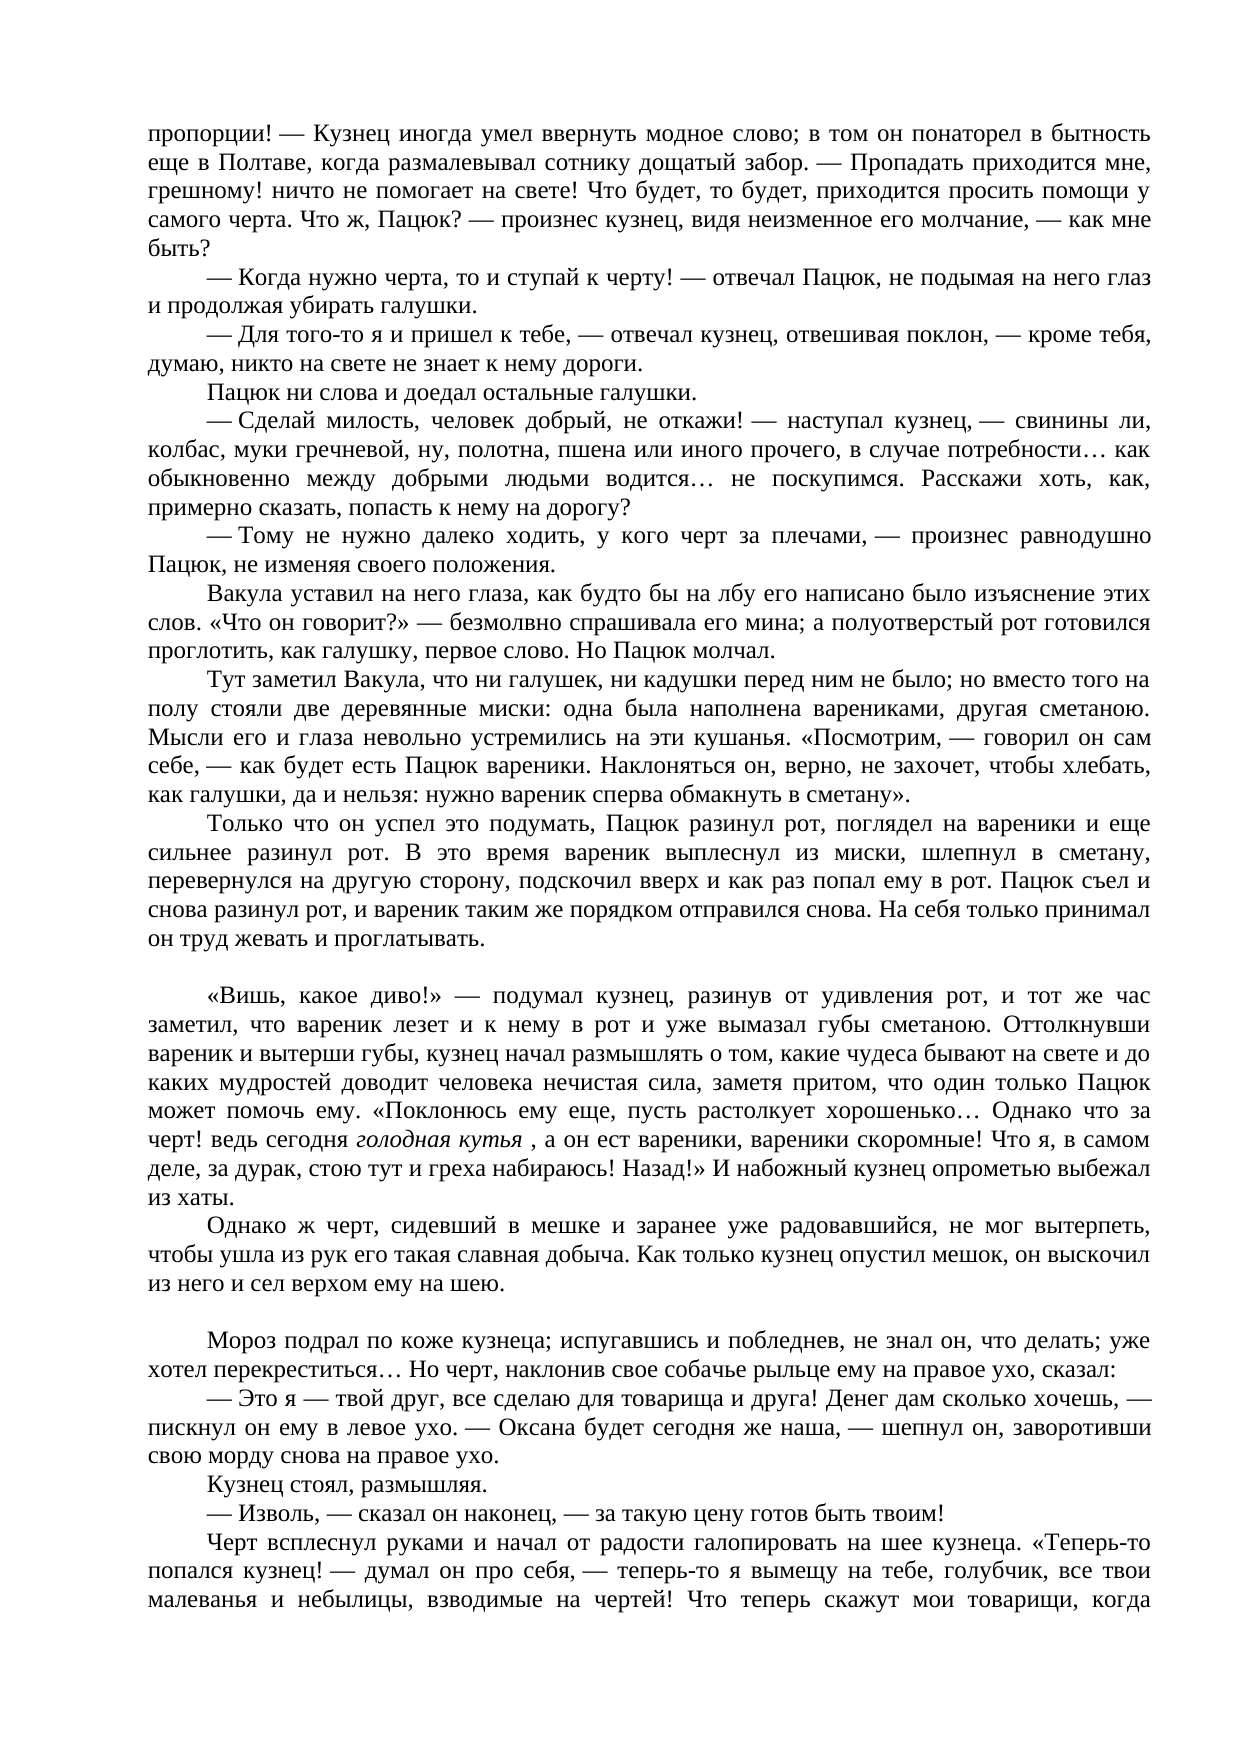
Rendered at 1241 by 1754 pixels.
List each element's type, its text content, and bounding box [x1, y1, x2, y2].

text Однако ж черт, сидевший в мешке и заранее уже радовавшийся, не мог вытерпеть, чтобы ушла из рук его такая славная добыча. Как только кузнец опустил мешок, он выскочил из него и сел верхом ему на шею. [148, 1211, 1152, 1297]
text Только что он успел это подумать, Пацюк разинул рот, поглядел на вареники и еще сильнее разинул рот. В это время вареник выплеснул из миски, шлепнул в сметану, перевернулся на другую сторону, подскочил вверх и как раз попал ему в рот. Пацюк съел и снова разинул рот, и вареник таким же порядком отправился снова. На себя только принимал он труд жевать и проглатывать. [148, 808, 1152, 952]
text Черт всплеснул руками и начал от радости галопировать на шее кузнеца. «Теперь-то попался кузнец! — думал он про себя, — теперь-то я вымещу на тебе, голубчик, все твои малеванья и небылицы, взводимые на чертей! Что теперь скажут мои товарищи, когда [148, 1527, 1152, 1613]
text — Это я — твой друг, все сделаю для товарища и друга! Денег дам сколько хочешь, — пискнул он ему в левое ухо. — Оксана будет сегодня же наша, — шепнул он, заворотивши свою морду снова на правое ухо. [148, 1383, 1152, 1469]
text — Сделай милость, человек добрый, не откажи! — наступал кузнец, — свинины ли, колбас, муки гречневой, ну, полотна, пшена или иного прочего, в случае потребности… как обыкновенно между добрыми людьми водится… не поскупимся. Расскажи хоть, как, примерно сказать, попасть к нему на дорогу? [148, 406, 1152, 521]
text пропорции! — Кузнец иногда умел ввернуть модное слово; в том он понаторел в бытность еще в Полтаве, когда размалевывал сотнику дощатый забор. — Пропадать приходится мне, грешному! ничто не помогает на свете! Что будет, то будет, приходится просить помощи у самого черта. Что ж, Пацюк? — произнес кузнец, видя неизменное его молчание, — как мне быть? [148, 118, 1152, 262]
text — Когда нужно черта, то и ступай к черту! — отвечал Пацюк, не подымая на него глаз и продолжая убирать галушки. [148, 262, 1152, 319]
text — Для того-то я и пришел к тебе, — отвечал кузнец, отвешивая поклон, — кроме тебя, думаю, никто на свете не знает к нему дороги. [148, 319, 1152, 377]
text Тут заметил Вакула, что ни галушек, ни кадушки перед ним не было; но вместо того на полу стояли две деревянные миски: одна была наполнена варениками, другая сметаною. Мысли его и глаза невольно устремились на эти кушанья. «Посмотрим, — говорил он сам себе, — как будет есть Пацюк вареники. Наклоняться он, верно, не захочет, чтобы хлебать, как галушки, да и нельзя: нужно вареник сперва обмакнуть в сметану». [148, 664, 1152, 808]
text «Вишь, какое диво!» — подумал кузнец, разинув от удивления рот, и тот же час заметил, что вареник лезет и к нему в рот и уже вымазал губы сметаною. Оттолкнувши вареник и вытерши губы, кузнец начал размышлять о том, какие чудеса бывают на свете и до каких мудростей доводит человека нечистая сила, заметя притом, что один только Пацюк может помочь ему. «Поклонюсь ему еще, пусть растолкует хорошенько… Однако что за черт! ведь сегодня голодная кутья , а он ест вареники, вареники скоромные! Что я, в самом деле, за дурак, стою тут и греха набираюсь! Назад!» И набожный кузнец опрометью выбежал из хаты. [148, 981, 1152, 1211]
text Пацюк ни слова и доедал остальные галушки. [148, 377, 1152, 406]
text — Тому не нужно далеко ходить, у кого черт за плечами, — произнес равнодушно Пацюк, не изменяя своего положения. [148, 521, 1152, 578]
text Мороз подрал по коже кузнеца; испугавшись и побледнев, не знал он, что делать; уже хотел перекреститься… Но черт, наклонив свое собачье рыльце ему на правое ухо, сказал: [148, 1326, 1152, 1383]
text Кузнец стоял, размышляя. [148, 1469, 1152, 1498]
text — Изволь, — сказал он наконец, — за такую цену готов быть твоим! [148, 1498, 1152, 1527]
text Вакула уставил на него глаза, как будто бы на лбу его написано было изъяснение этих слов. «Что он говорит?» — безмолвно спрашивала его мина; а полуотверстый рот готовился проглотить, как галушку, первое слово. Но Пацюк молчал. [148, 578, 1152, 664]
